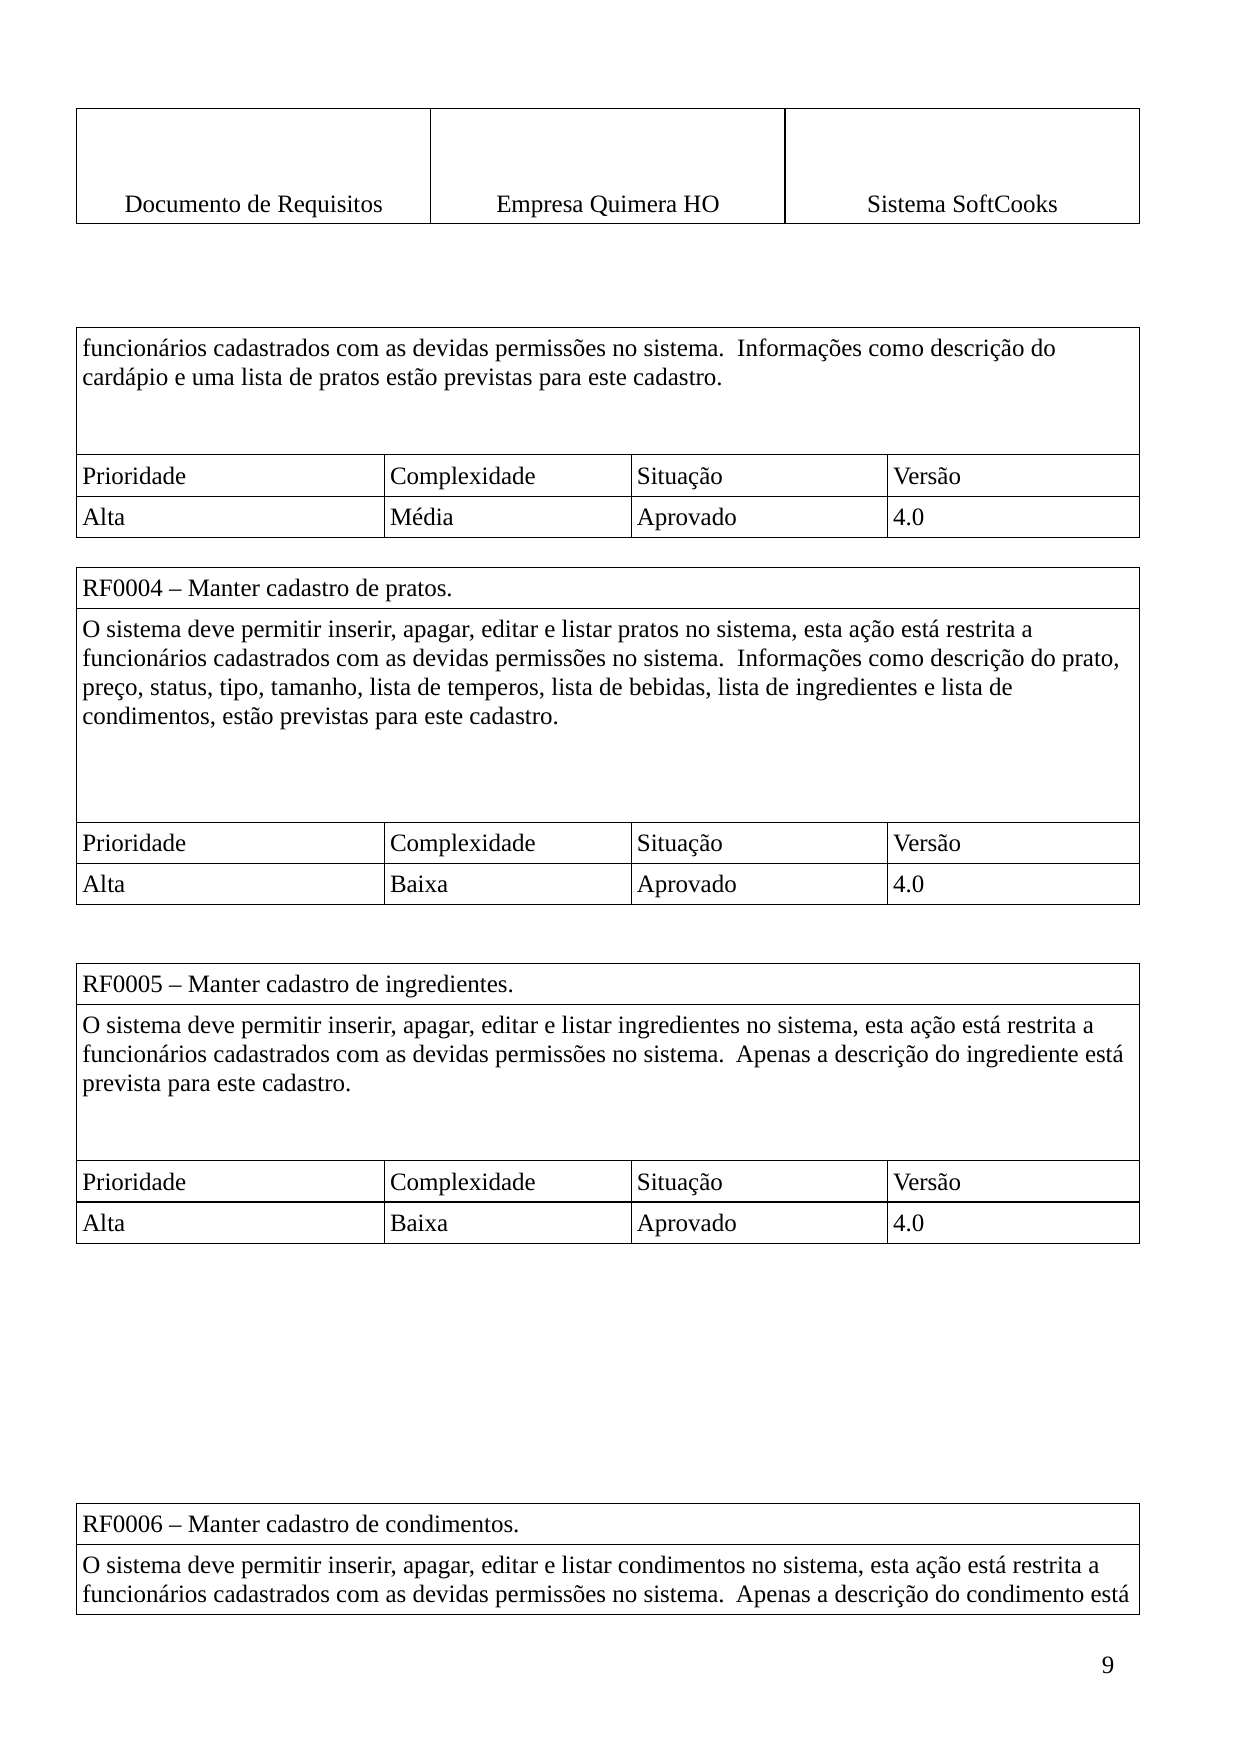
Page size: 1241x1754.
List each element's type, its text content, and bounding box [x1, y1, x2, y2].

table_cell funcionários cadastrados com as devidas permissões no sistema. Informações como descrição do cardápio e uma lista de pratos estão previstas para este cadastro. [77, 328, 1139, 454]
table_cell Média [385, 497, 631, 537]
table_cell 4.0 [888, 497, 1139, 537]
table_cell Alta [77, 497, 384, 537]
table_cell Aprovado [632, 864, 887, 904]
table_cell Aprovado [632, 497, 887, 537]
table_cell Aprovado [632, 1203, 887, 1243]
table_cell Versão [888, 455, 1139, 496]
table_cell Alta [77, 1203, 384, 1243]
table_header RF0006 – Manter cadastro de condimentos. [77, 1504, 1139, 1544]
table_cell 4.0 [888, 1203, 1139, 1243]
table_cell 4.0 [888, 864, 1139, 904]
table_cell Complexidade [385, 455, 631, 496]
table_cell Complexidade [385, 823, 631, 863]
table_cell Situação [632, 1161, 887, 1201]
table_cell Prioridade [77, 823, 384, 863]
table_cell O sistema deve permitir inserir, apagar, editar e listar condimentos no sistema, esta ação está restrita a funcionários cadastrados com as devidas permissões no sistema. Apenas a descrição do condimento está [77, 1545, 1139, 1614]
table_cell Prioridade [77, 1161, 384, 1201]
table_cell Prioridade [77, 455, 384, 496]
table_cell Situação [632, 823, 887, 863]
table_cell Versão [888, 823, 1139, 863]
table_header RF0004 – Manter cadastro de pratos. [77, 568, 1139, 608]
table_cell Baixa [385, 864, 631, 904]
table_cell Alta [77, 864, 384, 904]
table_cell Baixa [385, 1203, 631, 1243]
table_cell Versão [888, 1161, 1139, 1201]
table_cell O sistema deve permitir inserir, apagar, editar e listar ingredientes no sistema, esta ação está restrita a funcionários cadastrados com as devidas permissões no sistema. Apenas a descrição do ingrediente está prevista para este cadastro. [77, 1005, 1139, 1160]
table_header RF0005 – Manter cadastro de ingredientes. [77, 964, 1139, 1004]
table_cell O sistema deve permitir inserir, apagar, editar e listar pratos no sistema, esta ação está restrita a funcionários cadastrados com as devidas permissões no sistema. Informações como descrição do prato, preço, status, tipo, tamanho, lista de temperos, lista de bebidas, lista de ingredientes e lista de condimentos, estão previstas para este cadastro. [77, 609, 1139, 822]
table_cell Situação [632, 455, 887, 496]
table_cell Complexidade [385, 1161, 631, 1201]
